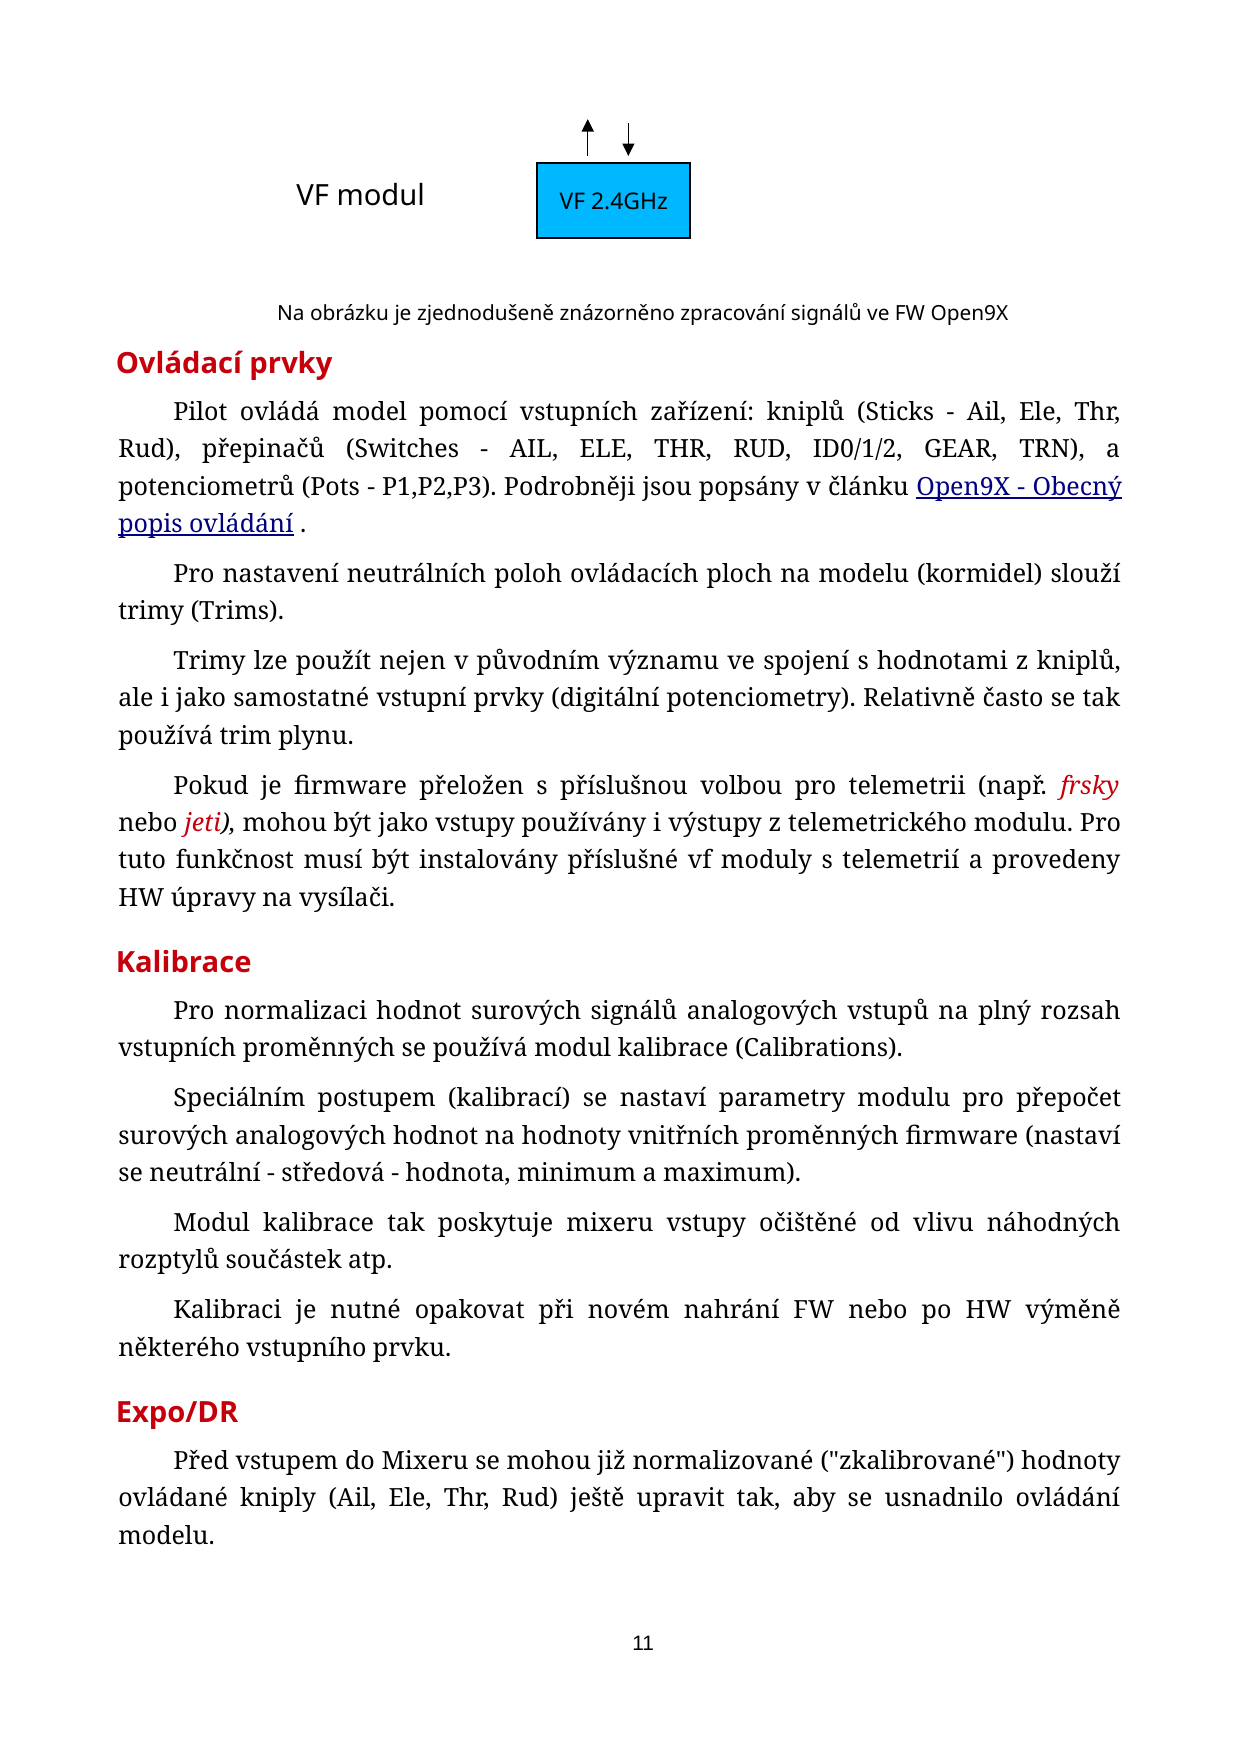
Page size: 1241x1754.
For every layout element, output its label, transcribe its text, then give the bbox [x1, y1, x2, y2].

subtitle Expo/DR [116, 1391, 1122, 1431]
text Speciálním postupem (kalibrací) se nastaví parametry modulu pro přepočet surových analogových hodnot na hodnoty vnitřních proměnných firmware (nastaví se neutrální - středová - hodnota, minimum a maximum). [118, 1080, 1122, 1189]
text Pokud je firmware přeložen s příslušnou volbou pro telemetrii (např. frsky nebo jeti), mohou být jako vstupy používány i výstupy z telemetrického modulu. Pro tuto funkčnost musí být instalovány příslušné vf moduly s telemetrií a provedeny HW úpravy na vysílači. [118, 767, 1122, 914]
text [691, 174, 1122, 214]
text Trimy lze použít nejen v původním významu ve spojení s hodnotami z kniplů, ale i jako samostatné vstupní prvky (digitální potenciometry). Relativně často se tak používá trim plynu. [118, 643, 1122, 752]
text Na obrázku je zjednodušeně znázorněno zpracování signálů ve FW Open9X [118, 298, 1122, 327]
text Pro nastavení neutrálních poloh ovládacích ploch na modelu (kormidel) slouží trimy (Trims). [118, 555, 1122, 627]
text Pilot ovládá model pomocí vstupních zařízení: kniplů (Sticks - Ail, Ele, Thr, Rud), přepi­načů (Switches - AIL, ELE, THR, RUD, ID0/1/2, GEAR, TRN), a potenciometrů (Pots - P1,P2,P3). Podrobněji jsou popsány v článku Open9X - Obecný popis ovládání . [118, 393, 1122, 539]
subtitle Kalibrace [116, 941, 1122, 981]
text Pro normalizaci hodnot surových signálů analogových vstupů na plný rozsah vstupních proměnných se používá modul kalibrace (Calibrations). [118, 993, 1122, 1064]
text Modul kalibrace tak poskytuje mixeru vstupy očištěné od vlivu náhodných rozptylů sou­částek atp. [118, 1205, 1122, 1276]
text Před vstupem do Mixeru se mohou již normalizované ("zkalibrované") hodnoty ovlá­dané kniply (Ail, Ele, Thr, Rud) ještě upravit tak, aby se usnadnilo ovládání modelu. [118, 1442, 1122, 1551]
text VF modul [118, 174, 536, 214]
text Kalibraci je nutné opakovat při novém nahrání FW nebo po HW výměně některého vstupního prvku. [118, 1292, 1122, 1363]
